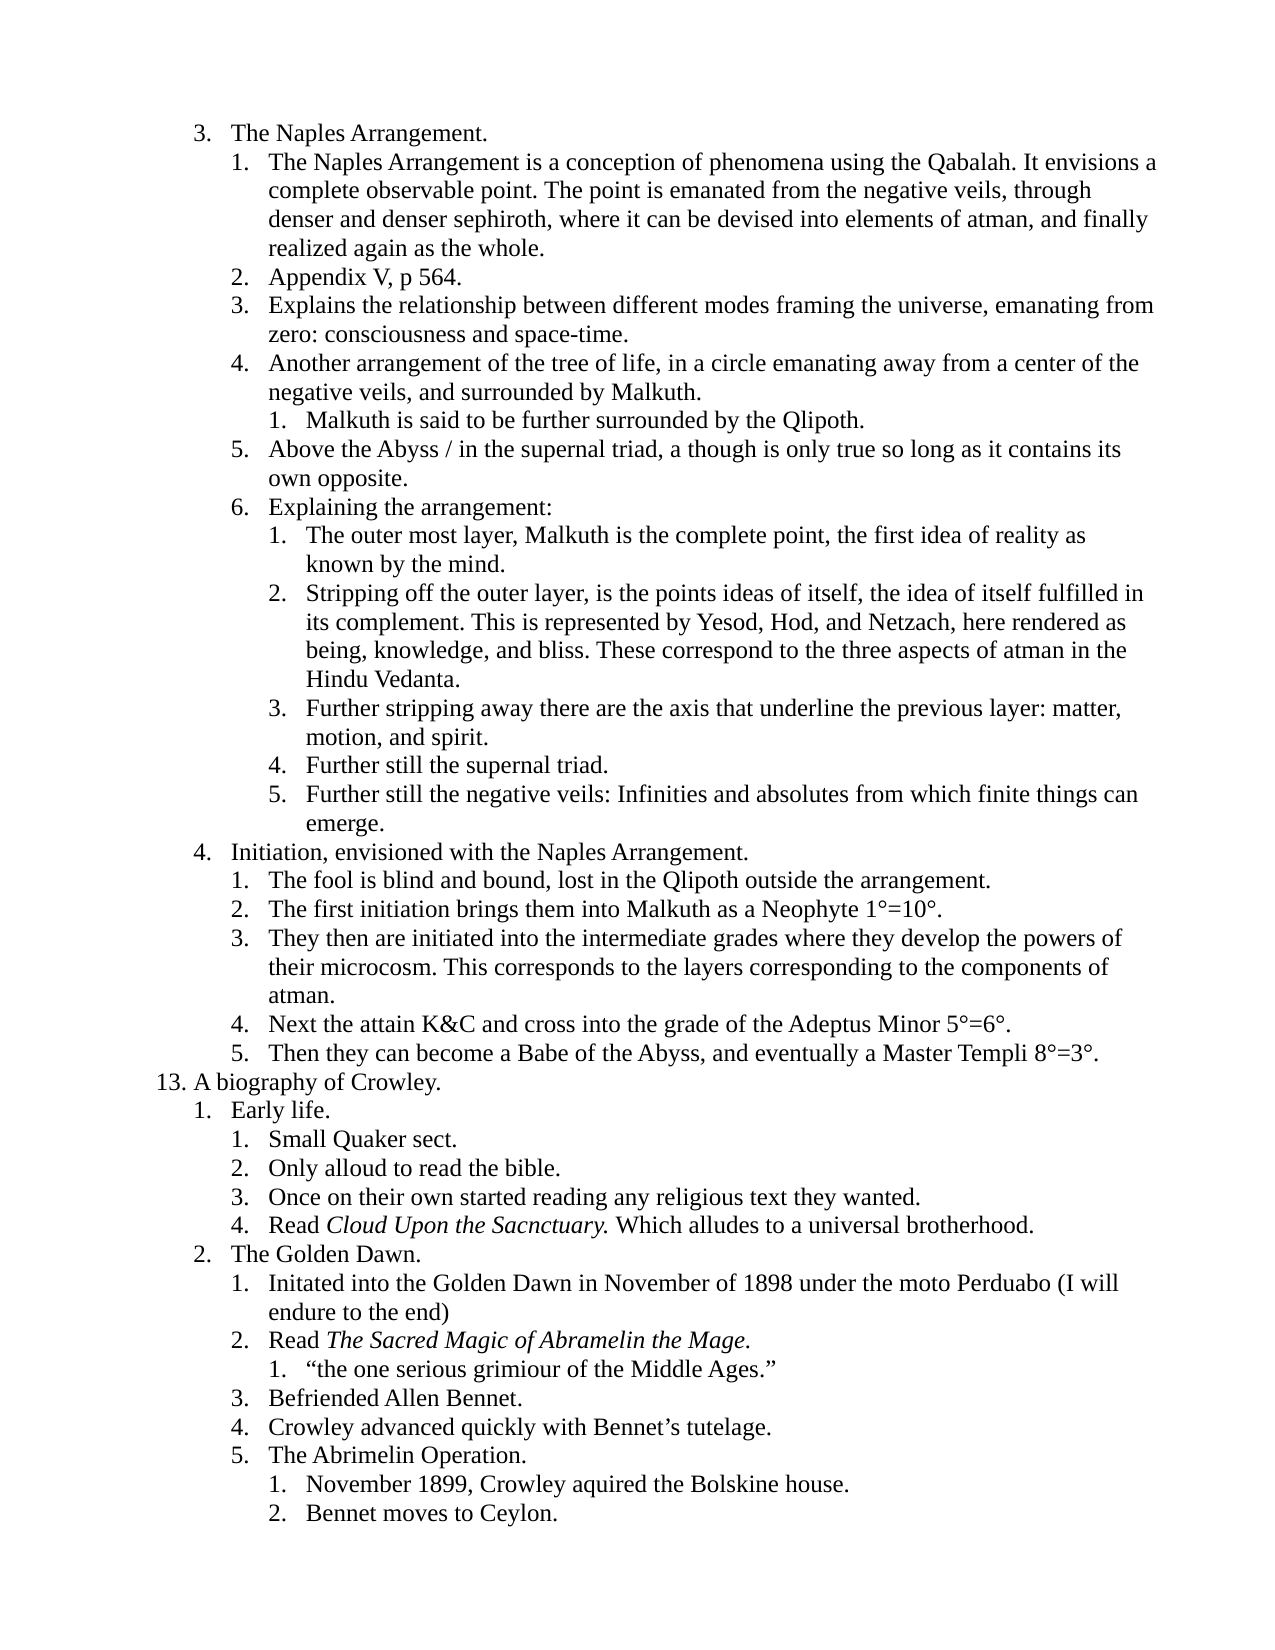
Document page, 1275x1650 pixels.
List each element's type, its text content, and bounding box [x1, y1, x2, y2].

list Another arrangement of the tree of life, in a circle emanating away from a center of the negative veils, and surrounded by Malkuth. [231, 348, 1157, 406]
list Befriended Allen Bennet. [231, 1383, 1157, 1412]
list Initated into the Golden Dawn in November of 1898 under the moto Perduabo (I will endure to the end) [231, 1268, 1157, 1326]
list Then they can become a Babe of the Abyss, and eventually a Master Templi 8°=3°. [231, 1038, 1157, 1067]
list Further still the supernal triad. [268, 751, 1157, 779]
list Bennet moves to Ceylon. [268, 1498, 1157, 1527]
list Malkuth is said to be further surrounded by the Qlipoth. [268, 406, 1157, 434]
list Further stripping away there are the axis that underline the previous layer: matter, motion, and spirit. [268, 693, 1157, 751]
list The Abrimelin Operation. [231, 1441, 1157, 1469]
list Small Quaker sect. [231, 1124, 1157, 1153]
list The outer most layer, Malkuth is the complete point, the first idea of reality as known by the mind. [268, 521, 1157, 578]
list Stripping off the outer layer, is the points ideas of itself, the idea of itself fulfilled in its complement. This is represented by Yesod, Hod, and Netzach, here rendered as being, knowledge, and bliss. These correspond to the three aspects of atman in the Hindu Vedanta. [268, 578, 1157, 693]
list “the one serious grimiour of the Middle Ages.” [268, 1354, 1157, 1383]
list A biography of Crowley. [156, 1067, 1157, 1096]
list They then are initiated into the intermediate grades where they develop the powers of their microcosm. This corresponds to the layers corresponding to the components of atman. [231, 923, 1157, 1009]
list November 1899, Crowley aquired the Bolskine house. [268, 1469, 1157, 1498]
list Early life. [193, 1096, 1157, 1124]
list Explains the relationship between different modes framing the universe, emanating from zero: consciousness and space-time. [231, 291, 1157, 348]
list Crowley advanced quickly with Bennet’s tutelage. [231, 1412, 1157, 1441]
list Once on their own started reading any religious text they wanted. [231, 1182, 1157, 1211]
list The first initiation brings them into Malkuth as a Neophyte 1°=10°. [231, 894, 1157, 923]
list Read The Sacred Magic of Abramelin the Mage. [231, 1326, 1157, 1354]
list Above the Abyss / in the supernal triad, a though is only true so long as it contains its own opposite. [231, 434, 1157, 492]
list Further still the negative veils: Infinities and absolutes from which finite things can emerge. [268, 779, 1157, 837]
list Appendix V, p 564. [231, 262, 1157, 291]
list The Naples Arrangement is a conception of phenomena using the Qabalah. It envisions a complete observable point. The point is emanated from the negative veils, through denser and denser sephiroth, where it can be devised into elements of atman, and finally realized again as the whole. [231, 147, 1157, 262]
list Read Cloud Upon the Sacnctuary. Which alludes to a universal brotherhood. [231, 1211, 1157, 1239]
list The Naples Arrangement. [193, 118, 1157, 147]
list Initiation, envisioned with the Naples Arrangement. [193, 837, 1157, 866]
list The fool is blind and bound, lost in the Qlipoth outside the arrangement. [231, 866, 1157, 894]
list Next the attain K&C and cross into the grade of the Adeptus Minor 5°=6°. [231, 1009, 1157, 1038]
list Only alloud to read the bible. [231, 1153, 1157, 1182]
list The Golden Dawn. [193, 1239, 1157, 1268]
list Explaining the arrangement: [231, 492, 1157, 521]
